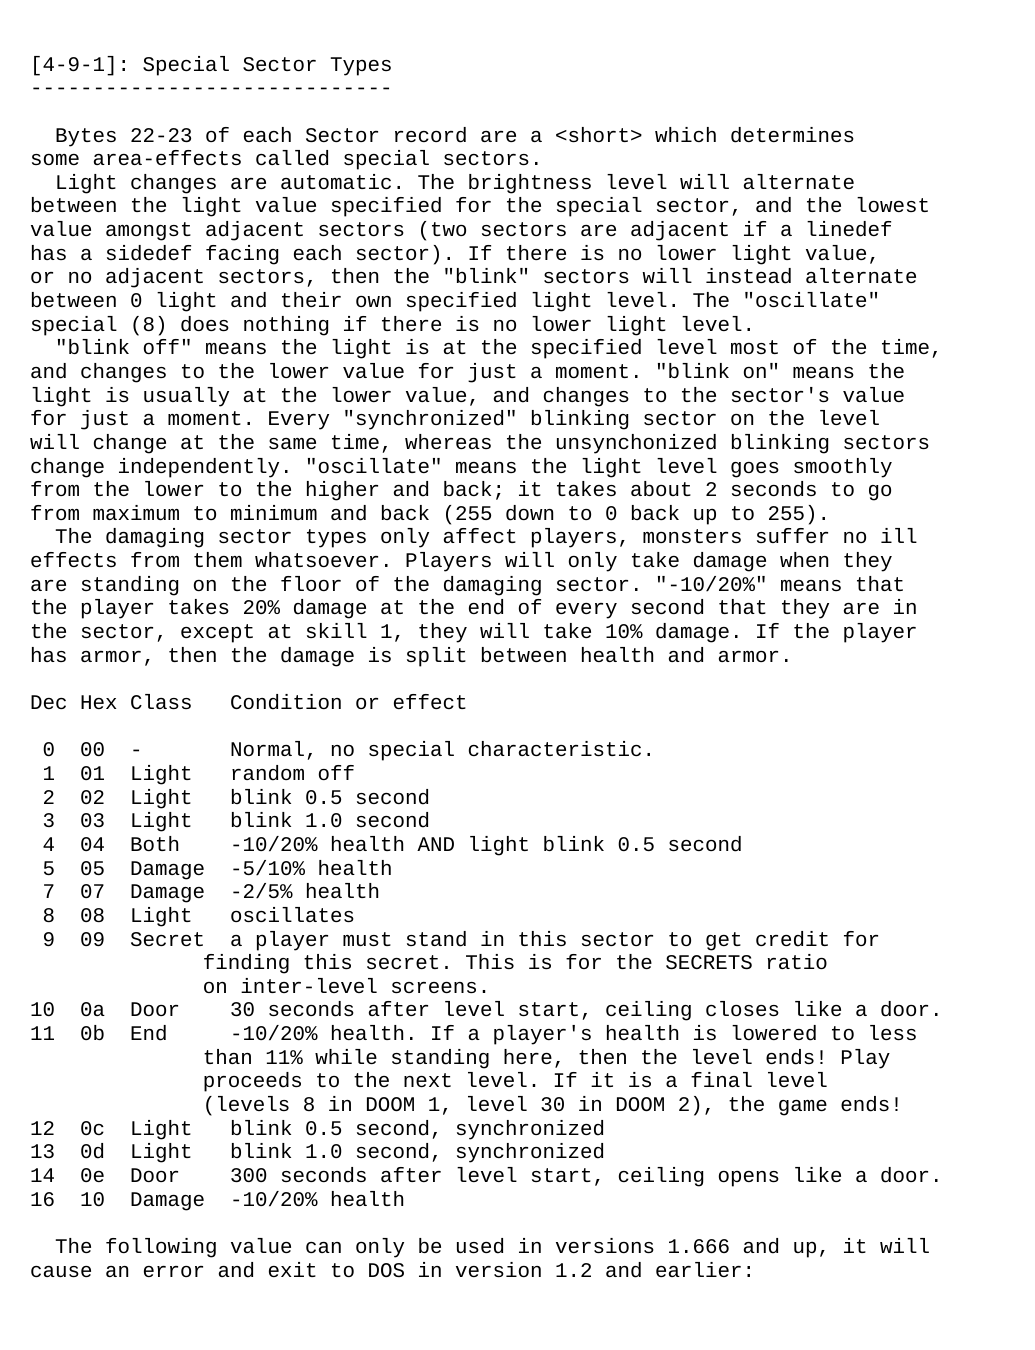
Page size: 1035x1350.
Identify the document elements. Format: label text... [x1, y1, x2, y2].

text between 0 light and their own specified light level. The "oscillate" [30, 290, 1005, 314]
text will change at the same time, whereas the unsynchonized blinking sectors [30, 432, 1005, 456]
text 2 02 Light blink 0.5 second [30, 787, 1005, 810]
text 5 05 Damage -5/10% health [30, 858, 1005, 881]
text are standing on the floor of the damaging sector. "-10/20%" means that [30, 574, 1005, 597]
text 0 00 - Normal, no special characteristic. [30, 739, 1005, 763]
text from maximum to minimum and back (255 down to 0 back up to 255). [30, 503, 1005, 527]
text 3 03 Light blink 1.0 second [30, 810, 1005, 834]
text between the light value specified for the special sector, and the lowest [30, 196, 1005, 219]
text Bytes 22-23 of each Sector record are a <short> which determines [30, 124, 1005, 148]
text has a sidedef facing each sector). If there is no lower light value, [30, 243, 1005, 266]
text Light changes are automatic. The brightness level will alternate [30, 172, 1005, 196]
text 10 0a Door 30 seconds after level start, ceiling closes like a door. [30, 999, 1005, 1023]
text 14 0e Door 300 seconds after level start, ceiling opens like a door. [30, 1165, 1005, 1189]
text cause an error and exit to DOS in version 1.2 and earlier: [30, 1259, 1005, 1283]
text value amongst adjacent sectors (two sectors are adjacent if a linedef [30, 219, 1005, 243]
text [4-9-1]: Special Sector Types [30, 54, 1005, 77]
text 13 0d Light blink 1.0 second, synchronized [30, 1141, 1005, 1165]
text The following value can only be used in versions 1.666 and up, it will [30, 1236, 1005, 1259]
text proceeds to the next level. If it is a final level [30, 1070, 1005, 1094]
text Dec Hex Class Condition or effect [30, 692, 1005, 716]
text 9 09 Secret a player must stand in this sector to get credit for [30, 928, 1005, 952]
text 8 08 Light oscillates [30, 905, 1005, 928]
text 12 0c Light blink 0.5 second, synchronized [30, 1118, 1005, 1141]
text change independently. "oscillate" means the light level goes smoothly [30, 456, 1005, 479]
text 4 04 Both -10/20% health AND light blink 0.5 second [30, 834, 1005, 858]
text the sector, except at skill 1, they will take 10% damage. If the player [30, 621, 1005, 645]
text (levels 8 in DOOM 1, level 30 in DOOM 2), the game ends! [30, 1094, 1005, 1118]
text 16 10 Damage -10/20% health [30, 1189, 1005, 1212]
text the player takes 20% damage at the end of every second that they are in [30, 597, 1005, 621]
text light is usually at the lower value, and changes to the sector's value [30, 385, 1005, 408]
text ----------------------------- [30, 77, 1005, 101]
text 1 01 Light random off [30, 763, 1005, 787]
text 7 07 Damage -2/5% health [30, 881, 1005, 905]
text some area-effects called special sectors. [30, 148, 1005, 172]
text or no adjacent sectors, then the "blink" sectors will instead alternate [30, 266, 1005, 290]
text than 11% while standing here, then the level ends! Play [30, 1047, 1005, 1070]
text 11 0b End -10/20% health. If a player's health is lowered to less [30, 1023, 1005, 1047]
text for just a moment. Every "synchronized" blinking sector on the level [30, 408, 1005, 432]
text on inter-level screens. [30, 976, 1005, 999]
text finding this secret. This is for the SECRETS ratio [30, 952, 1005, 976]
text has armor, then the damage is split between health and armor. [30, 645, 1005, 668]
text "blink off" means the light is at the specified level most of the time, [30, 337, 1005, 361]
text effects from them whatsoever. Players will only take damage when they [30, 550, 1005, 574]
text special (8) does nothing if there is no lower light level. [30, 314, 1005, 337]
text The damaging sector types only affect players, monsters suffer no ill [30, 527, 1005, 550]
text from the lower to the higher and back; it takes about 2 seconds to go [30, 479, 1005, 503]
text and changes to the lower value for just a moment. "blink on" means the [30, 361, 1005, 385]
